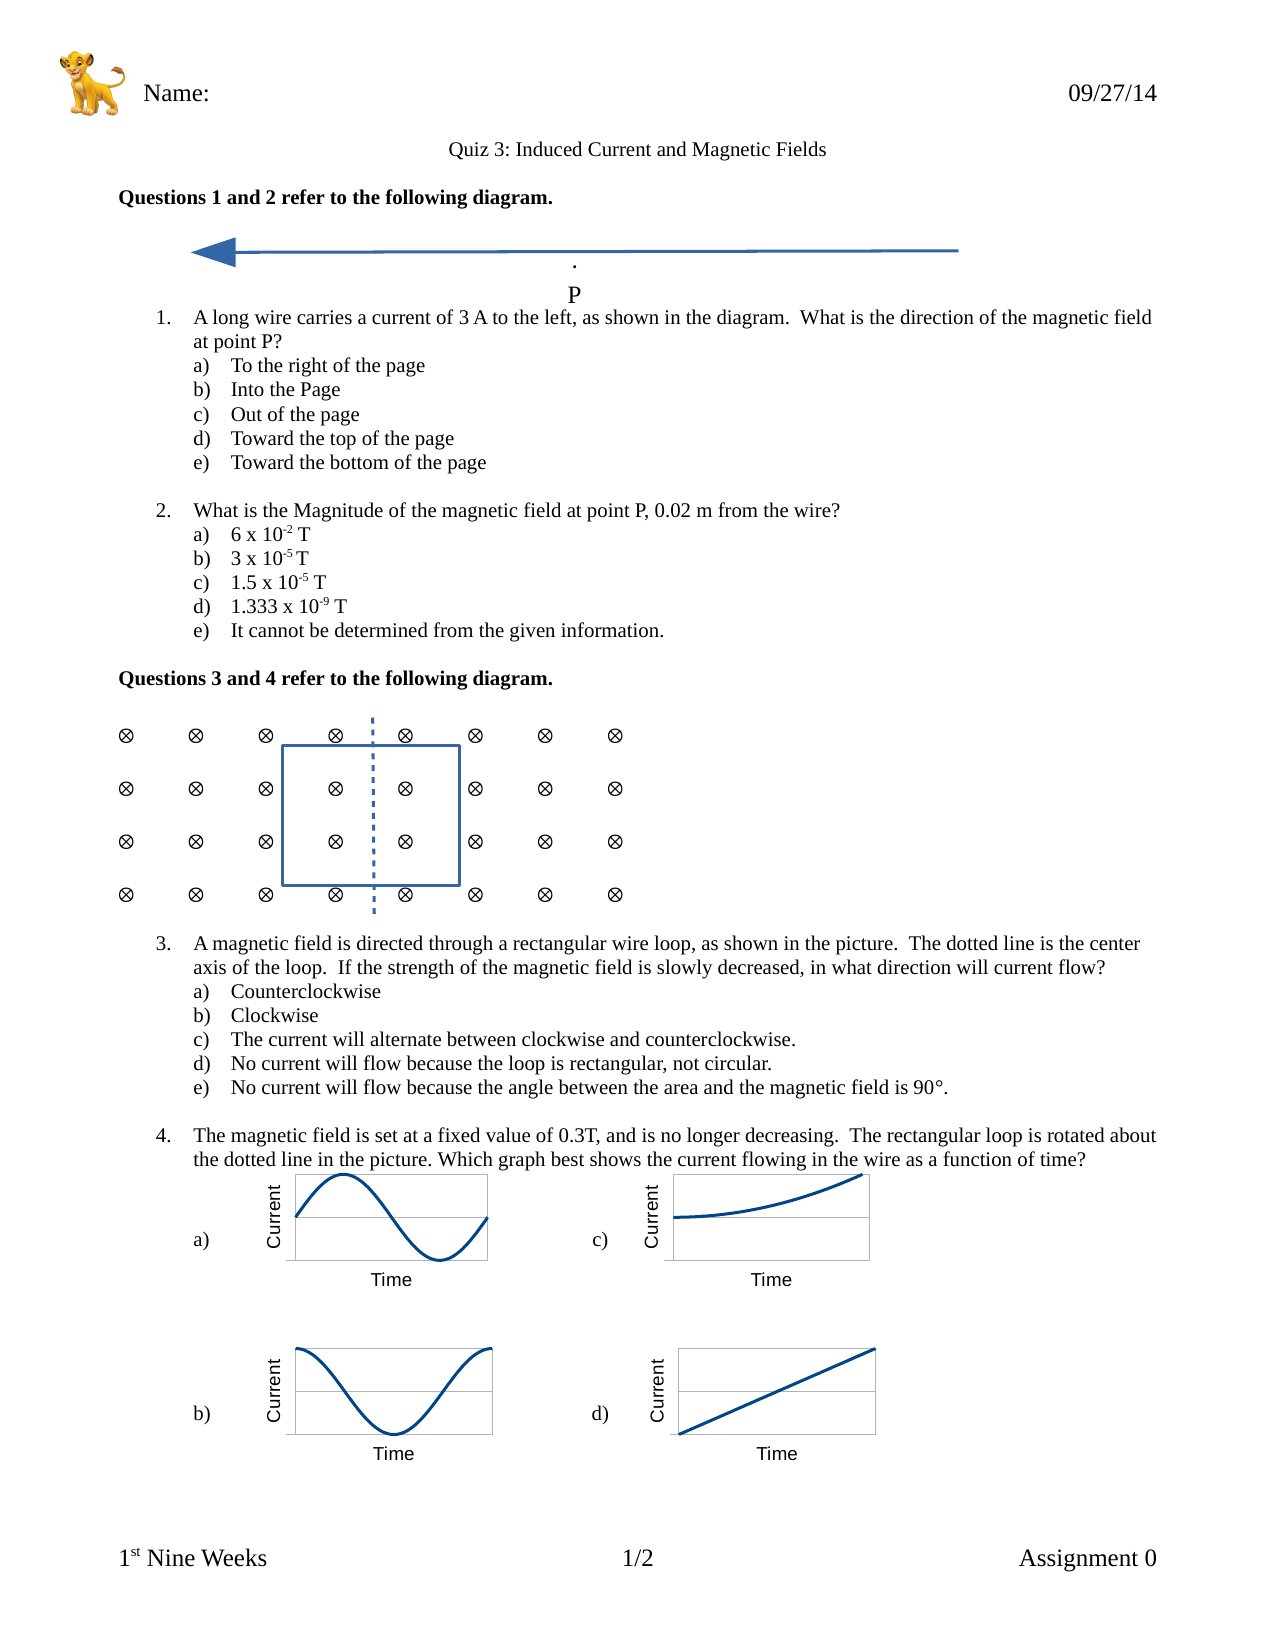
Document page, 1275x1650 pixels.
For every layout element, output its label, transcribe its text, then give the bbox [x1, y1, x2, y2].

list d) [498, 1346, 613, 1496]
list c) [493, 1171, 608, 1321]
list A magnetic field is directed through a rectangular wire loop, as shown in the picture. The dotted line is the center axis of the loop. If the strength of the magnetic field is slowly decreased, in what direction will current flow? [156, 931, 1157, 979]
list No current will flow because the loop is rectangular, not circular. [193, 1051, 1157, 1075]
list d) [193, 1346, 230, 1496]
list To the right of the page [193, 353, 1157, 377]
text Questions 3 and 4 refer to the following diagram. [118, 666, 1157, 690]
list Counterclockwise [193, 979, 1157, 1003]
list The magnetic field is set at a fixed value of 0.3T, and is no longer decreasing. The rectangular loop is rotated about the dotted line in the picture. Which graph best shows the current flowing in the wire as a function of time? [156, 1123, 1157, 1171]
list A long wire carries a current of 3 A to the left, as shown in the diagram. What is the direction of the magnetic field at point P? [156, 305, 1157, 353]
list c) [193, 1171, 230, 1321]
text Quiz 3: Induced Current and Magnetic Fields [118, 137, 1157, 161]
list 1.5 x 10-5 T [193, 570, 1157, 594]
list 6 x 10-2 T [193, 522, 1157, 546]
list Toward the bottom of the page [193, 449, 1157, 474]
list 3 x 10-5 T [193, 546, 1157, 570]
list No current will flow because the angle between the area and the magnetic field is 90°. [193, 1075, 1157, 1099]
list c) [876, 1171, 1157, 1321]
list d) [881, 1346, 1157, 1496]
list Out of the page [193, 401, 1157, 426]
list The current will alternate between clockwise and counterclockwise. [193, 1027, 1157, 1051]
list Clockwise [193, 1003, 1157, 1027]
list It cannot be determined from the given information. [193, 618, 1157, 642]
text Questions 1 and 2 refer to the following diagram. [118, 185, 1157, 209]
list What is the Magnitude of the magnetic field at point P, 0.02 m from the wire? [156, 498, 1157, 522]
list Toward the top of the page [193, 426, 1157, 449]
picture [48, 40, 136, 116]
list 1.333 x 10-9 T [193, 594, 1157, 618]
list Into the Page [193, 377, 1157, 401]
